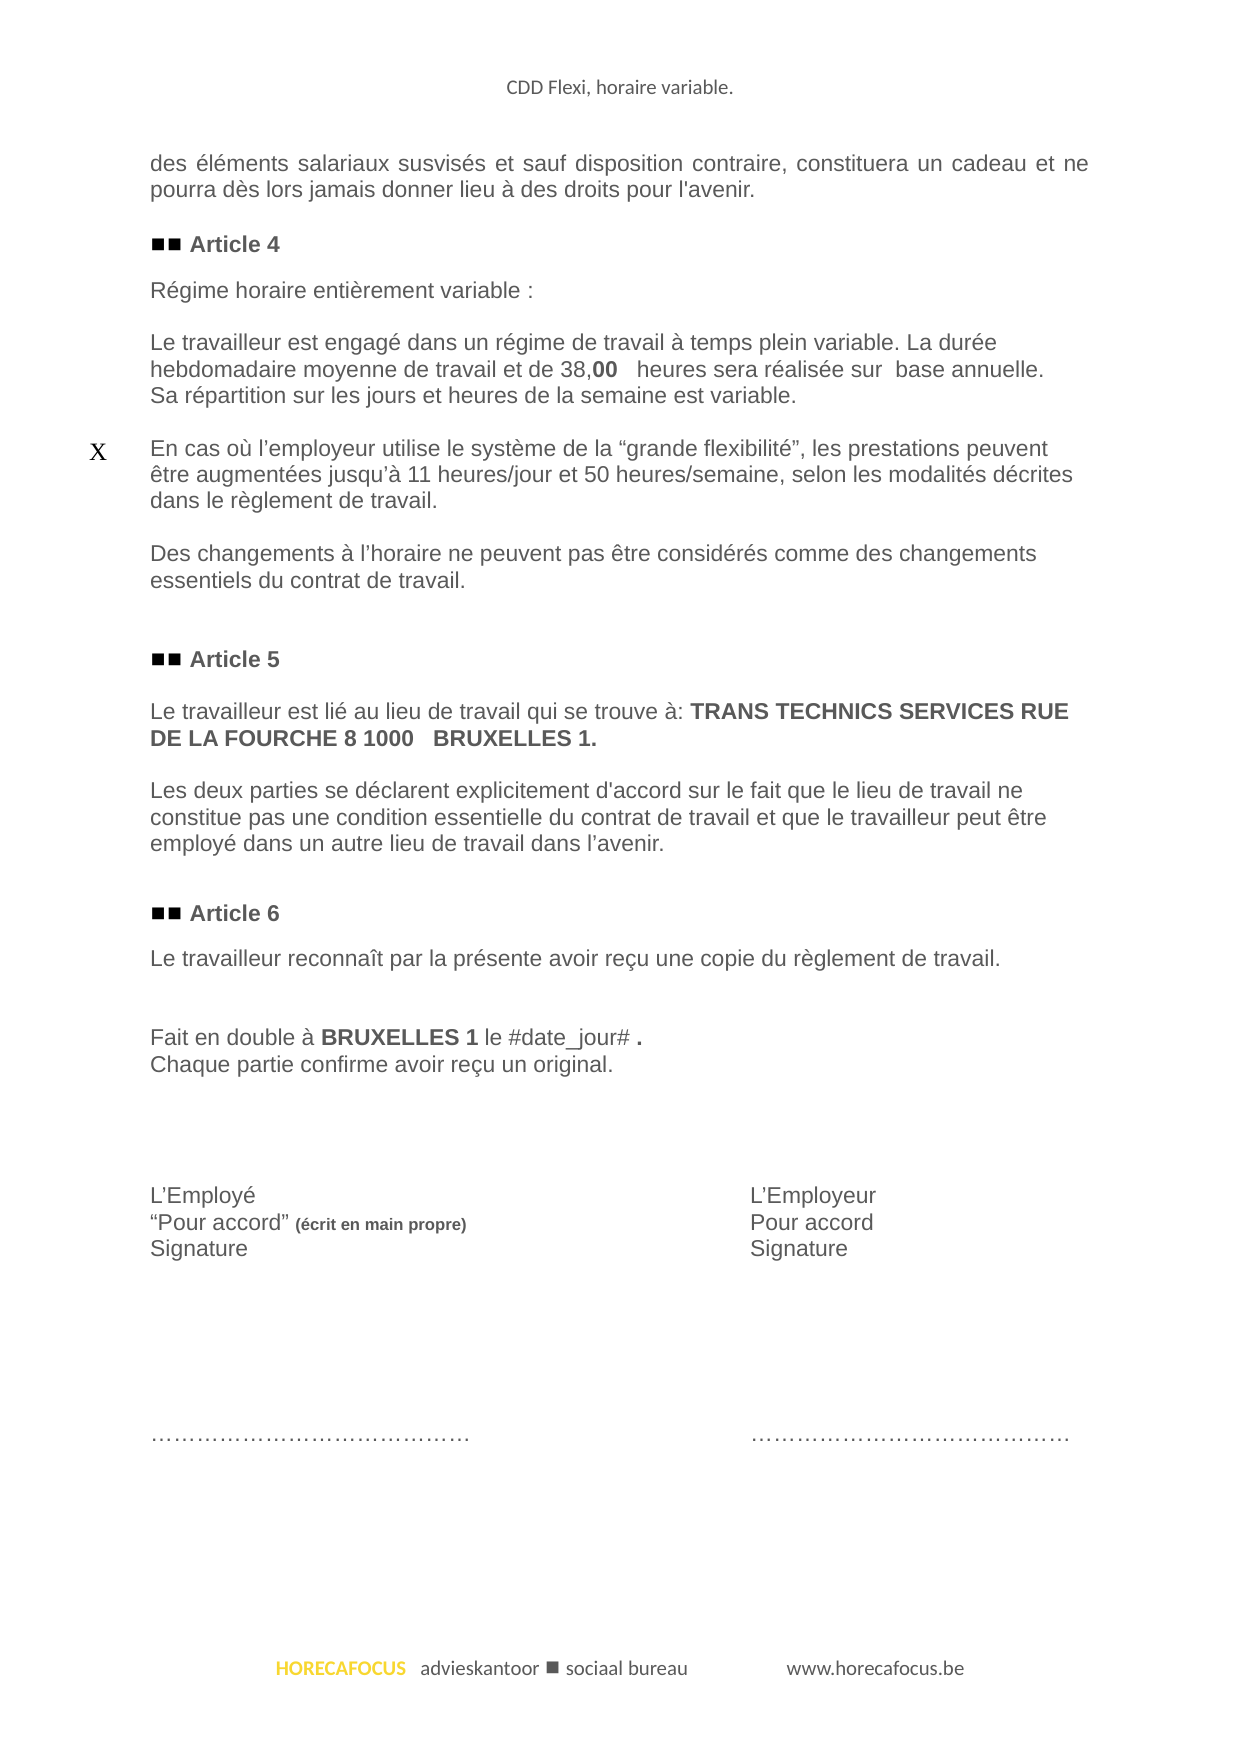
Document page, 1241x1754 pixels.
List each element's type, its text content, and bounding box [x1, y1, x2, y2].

text Signature Signature [150, 1235, 1090, 1261]
text Sa répartition sur les jours et heures de la semaine est variable. [150, 382, 1090, 408]
text Régime horaire entièrement variable : [150, 277, 1090, 303]
text << Article 4 [150, 231, 1090, 257]
text Le travailleur est lié au lieu de travail qui se trouve à: TRANS TECHNICS SERVICES RUE DE LA FOURCHE 8 1000 BRUXELLES 1. [150, 698, 1090, 751]
text Des changements à l’horaire ne peuvent pas être considérés comme des changements essentiels du contrat de travail. [150, 540, 1090, 593]
text << Article 5 [150, 646, 1090, 672]
text L’Employé L’Employeur [150, 1182, 1090, 1209]
text …………………………………… …………………………………… [150, 1419, 1090, 1446]
text des éléments salariaux susvisés et sauf disposition contraire, constituera un cadeau et ne pourra dès lors jamais donner lieu à des droits pour l'avenir. [150, 150, 1090, 203]
text Fait en double à BRUXELLES 1 le #date_jour# . [150, 1024, 1090, 1051]
text En cas où l’employeur utilise le système de la “grande flexibilité”, les prestations peuvent être augmentées jusqu’à 11 heures/jour et 50 heures/semaine, selon les modalités décrites dans le règlement de travail. [150, 435, 1090, 514]
text Le travailleur reconnaît par la présente avoir reçu une copie du règlement de travail. [150, 945, 1090, 971]
text Le travailleur est engagé dans un régime de travail à temps plein variable. La durée hebdomadaire moyenne de travail et de 38,00 heures sera réalisée sur base annuelle. [150, 329, 1090, 382]
text << Article 6 [150, 899, 1090, 926]
text Les deux parties se déclarent explicitement d'accord sur le fait que le lieu de travail ne constitue pas une condition essentielle du contrat de travail et que le travailleur peut être employé dans un autre lieu de travail dans l’avenir. [150, 777, 1090, 856]
text Chaque partie confirme avoir reçu un original. [150, 1051, 1090, 1077]
text “Pour accord” (écrit en main propre) Pour accord [150, 1209, 1090, 1235]
